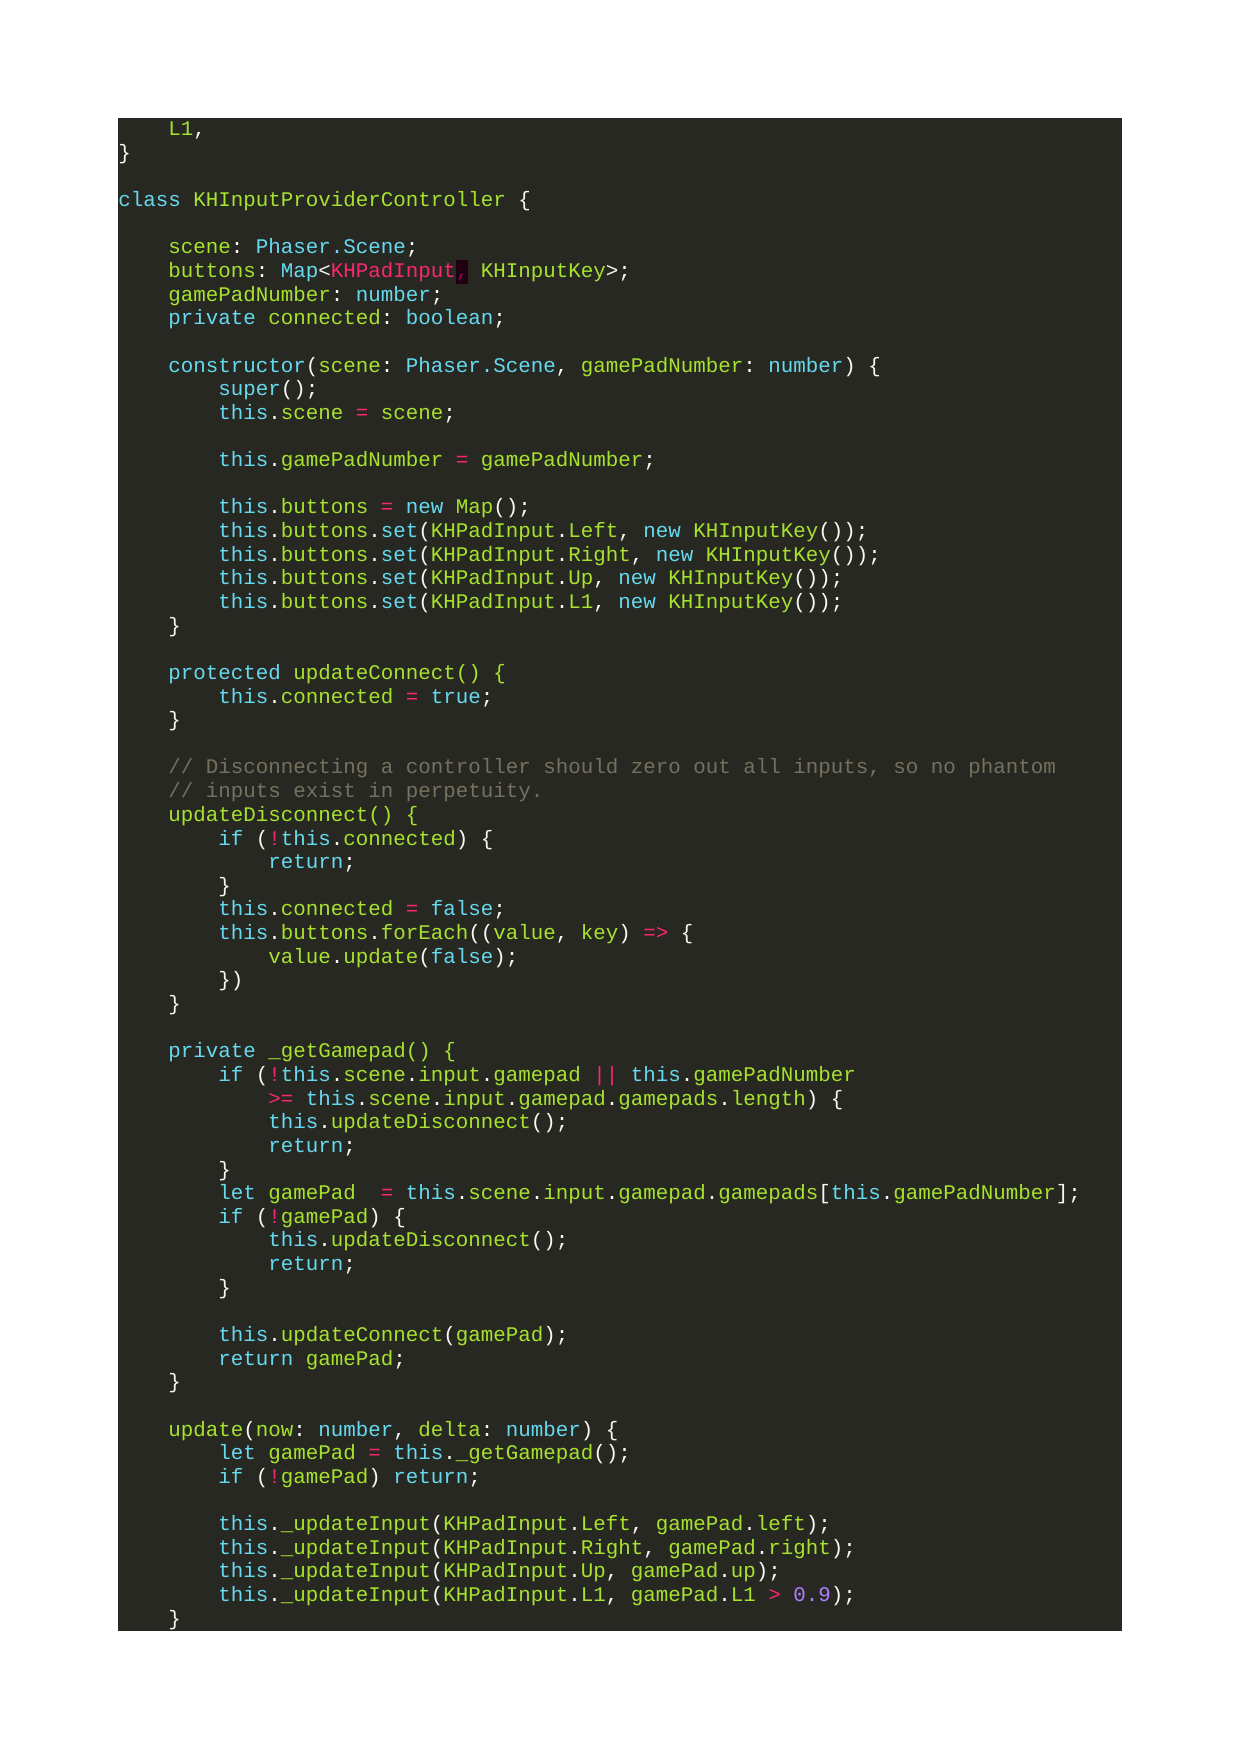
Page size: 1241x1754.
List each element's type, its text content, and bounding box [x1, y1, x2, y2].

text private _getGamepad() { [118, 1040, 1122, 1064]
text // inputs exist in perpetuity. [118, 780, 1122, 804]
text } [118, 993, 1122, 1017]
text this.updateDisconnect(); [118, 1111, 1122, 1135]
text } [118, 1371, 1122, 1395]
text this.updateDisconnect(); [118, 1229, 1122, 1253]
text if (!gamePad) { [118, 1206, 1122, 1229]
text update(now: number, delta: number) { [118, 1419, 1122, 1442]
text return gamePad; [118, 1348, 1122, 1371]
text } [118, 615, 1122, 638]
text value.update(false); [118, 946, 1122, 969]
text } [118, 1608, 1122, 1631]
text this.buttons.set(KHPadInput.L1, new KHInputKey()); [118, 591, 1122, 615]
text } [118, 1158, 1122, 1182]
text if (!this.scene.input.gamepad || this.gamePadNumber [118, 1064, 1122, 1088]
text this.gamePadNumber = gamePadNumber; [118, 449, 1122, 473]
text let gamePad = this.scene.input.gamepad.gamepads[this.gamePadNumber]; [118, 1182, 1122, 1206]
text } [118, 1277, 1122, 1300]
text let gamePad = this._getGamepad(); [118, 1442, 1122, 1466]
text return; [118, 851, 1122, 875]
text }) [118, 969, 1122, 993]
text } [118, 709, 1122, 733]
text constructor(scene: Phaser.Scene, gamePadNumber: number) { [118, 354, 1122, 378]
text } [118, 875, 1122, 898]
text this._updateInput(KHPadInput.Left, gamePad.left); [118, 1513, 1122, 1537]
text private connected: boolean; [118, 307, 1122, 331]
text // Disconnecting a controller should zero out all inputs, so no phantom [118, 757, 1122, 780]
text return; [118, 1253, 1122, 1277]
text updateDisconnect() { [118, 804, 1122, 827]
text this._updateInput(KHPadInput.L1, gamePad.L1 > 0.9); [118, 1584, 1122, 1608]
text class KHInputProviderController { [118, 189, 1122, 213]
text this.connected = true; [118, 686, 1122, 709]
text this.buttons.forEach((value, key) => { [118, 922, 1122, 946]
text L1, [118, 118, 1122, 142]
text if (!this.connected) { [118, 827, 1122, 851]
text this._updateInput(KHPadInput.Right, gamePad.right); [118, 1537, 1122, 1561]
text >= this.scene.input.gamepad.gamepads.length) { [118, 1088, 1122, 1111]
text scene: Phaser.Scene; [118, 236, 1122, 260]
text this.buttons.set(KHPadInput.Up, new KHInputKey()); [118, 567, 1122, 591]
text buttons: Map<KHPadInput, KHInputKey>; [118, 260, 1122, 284]
text this._updateInput(KHPadInput.Up, gamePad.up); [118, 1561, 1122, 1584]
text this.buttons = new Map(); [118, 496, 1122, 520]
text this.updateConnect(gamePad); [118, 1324, 1122, 1348]
text this.buttons.set(KHPadInput.Right, new KHInputKey()); [118, 544, 1122, 567]
text this.buttons.set(KHPadInput.Left, new KHInputKey()); [118, 520, 1122, 544]
text return; [118, 1135, 1122, 1158]
text this.connected = false; [118, 898, 1122, 922]
text if (!gamePad) return; [118, 1466, 1122, 1489]
text } [118, 142, 1122, 165]
text this.scene = scene; [118, 402, 1122, 426]
text super(); [118, 378, 1122, 402]
text protected updateConnect() { [118, 662, 1122, 686]
text gamePadNumber: number; [118, 284, 1122, 307]
